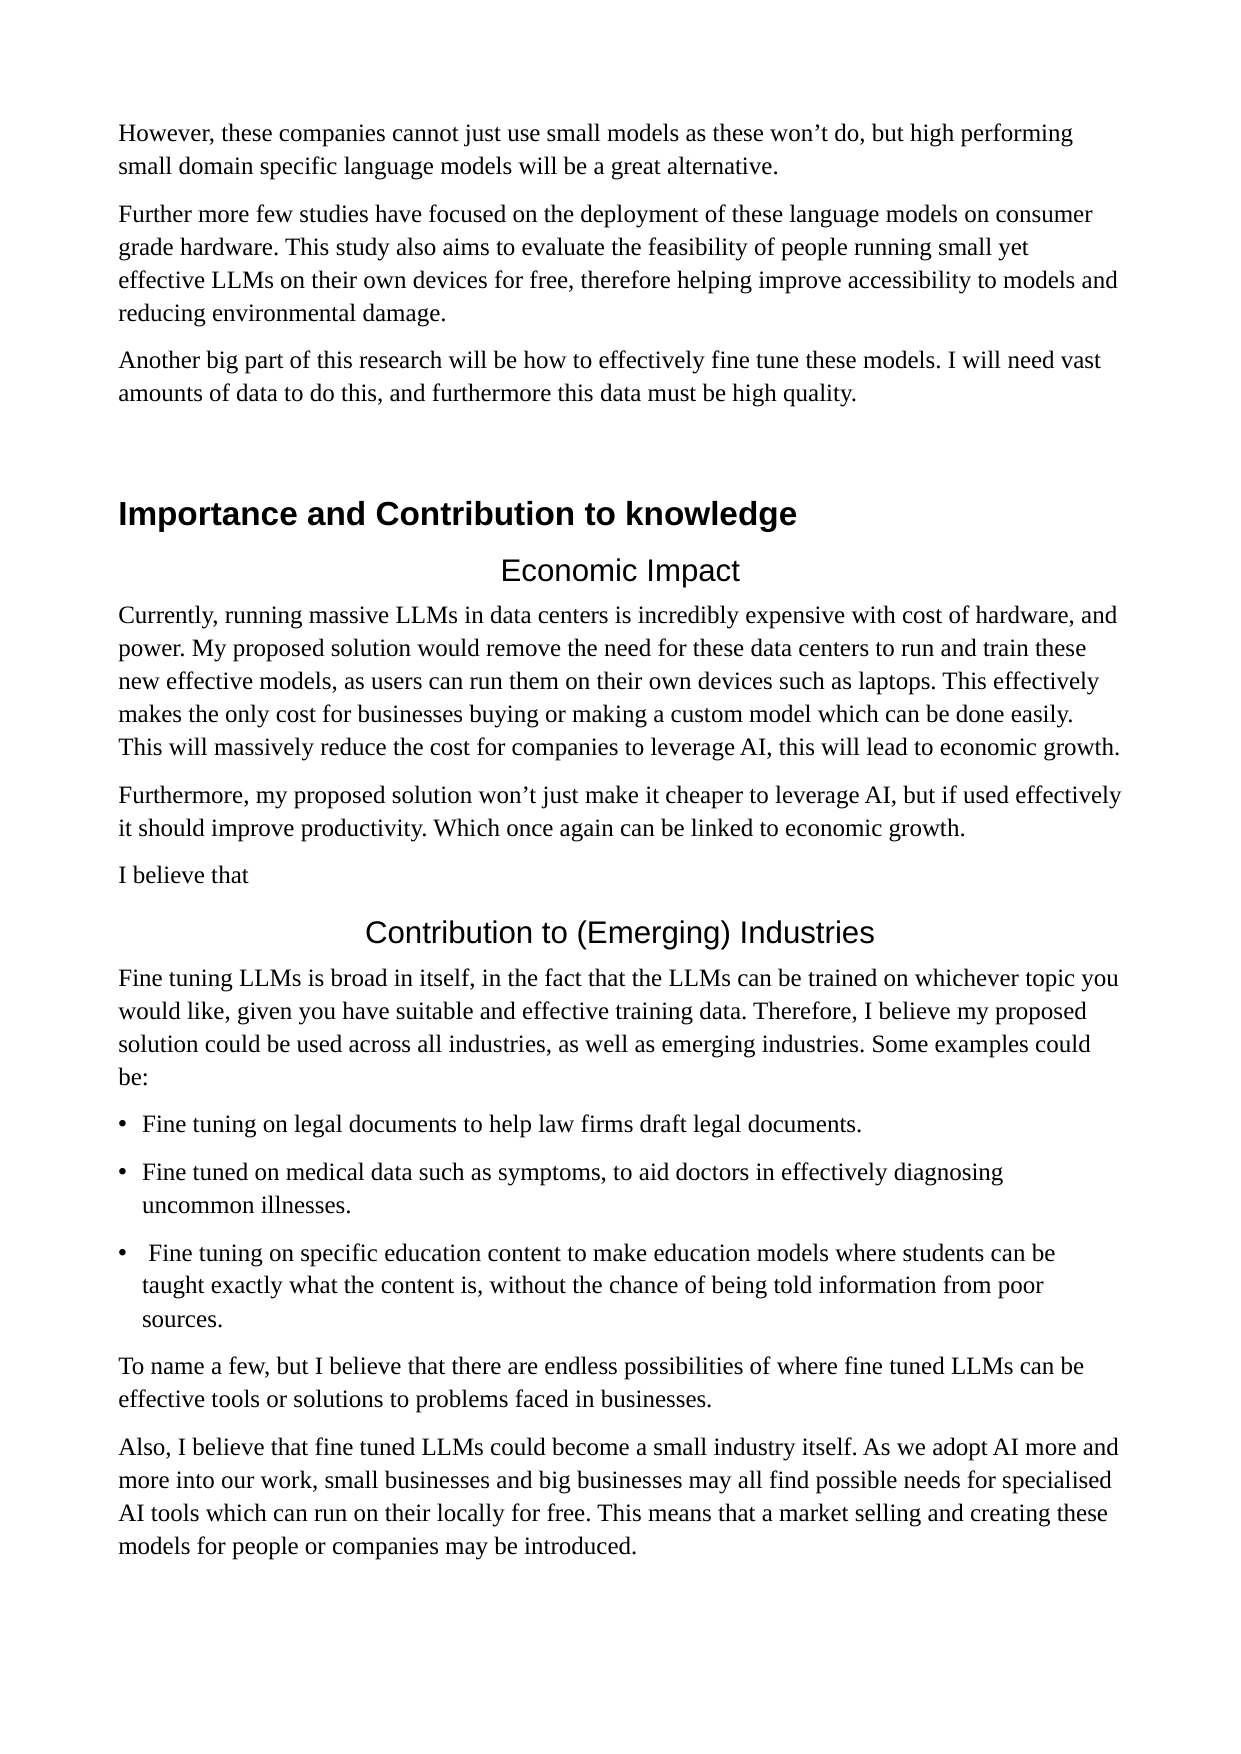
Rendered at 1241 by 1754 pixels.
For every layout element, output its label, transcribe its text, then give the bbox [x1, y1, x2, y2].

subtitle Economic Impact [118, 552, 1122, 588]
text Further more few studies have focused on the deployment of these language models on consumer grade hardware. This study also aims to evaluate the feasibility of people running small yet effective LLMs on their own devices for free, therefore helping improve accessibility to models and reducing environmental damage. [118, 199, 1122, 327]
list Fine tuning on legal documents to help law firms draft legal documents. [118, 1109, 1122, 1138]
subtitle Contribution to (Emerging) Industries [118, 914, 1122, 950]
text However, these companies cannot just use small models as these won’t do, but high performing small domain specific language models will be a great alternative. [118, 118, 1122, 180]
text I believe that [118, 860, 1122, 889]
text Also, I believe that fine tuned LLMs could become a small industry itself. As we adopt AI more and more into our work, small businesses and big businesses may all find possible needs for specialised AI tools which can run on their locally for free. This means that a market selling and creating these models for people or companies may be introduced. [118, 1432, 1122, 1560]
list Fine tuning on specific education content to make education models where students can be taught exactly what the content is, without the chance of being told information from poor sources. [118, 1238, 1122, 1332]
text Currently, running massive LLMs in data centers is incredibly expensive with cost of hardware, and power. My proposed solution would remove the need for these data centers to run and train these new effective models, as users can run them on their own devices such as laptops. This effectively makes the only cost for businesses buying or making a custom model which can be done easily. This will massively reduce the cost for companies to leverage AI, this will lead to economic growth. [118, 600, 1122, 761]
list Fine tuned on medical data such as symptoms, to aid doctors in effectively diagnosing uncommon illnesses. [118, 1157, 1122, 1219]
text Another big part of this research will be how to effectively fine tune these models. I will need vast amounts of data to do this, and furthermore this data must be high quality. [118, 345, 1122, 407]
text Furthermore, my proposed solution won’t just make it cheaper to leverage AI, but if used effectively it should improve productivity. Which once again can be linked to economic growth. [118, 780, 1122, 842]
text To name a few, but I believe that there are endless possibilities of where fine tuned LLMs can be effective tools or solutions to problems faced in businesses. [118, 1351, 1122, 1413]
text Fine tuning LLMs is broad in itself, in the fact that the LLMs can be trained on whichever topic you would like, given you have suitable and effective training data. Therefore, I believe my proposed solution could be used across all industries, as well as emerging industries. Some examples could be: [118, 963, 1122, 1091]
subtitle Importance and Contribution to knowledge [118, 494, 1122, 533]
